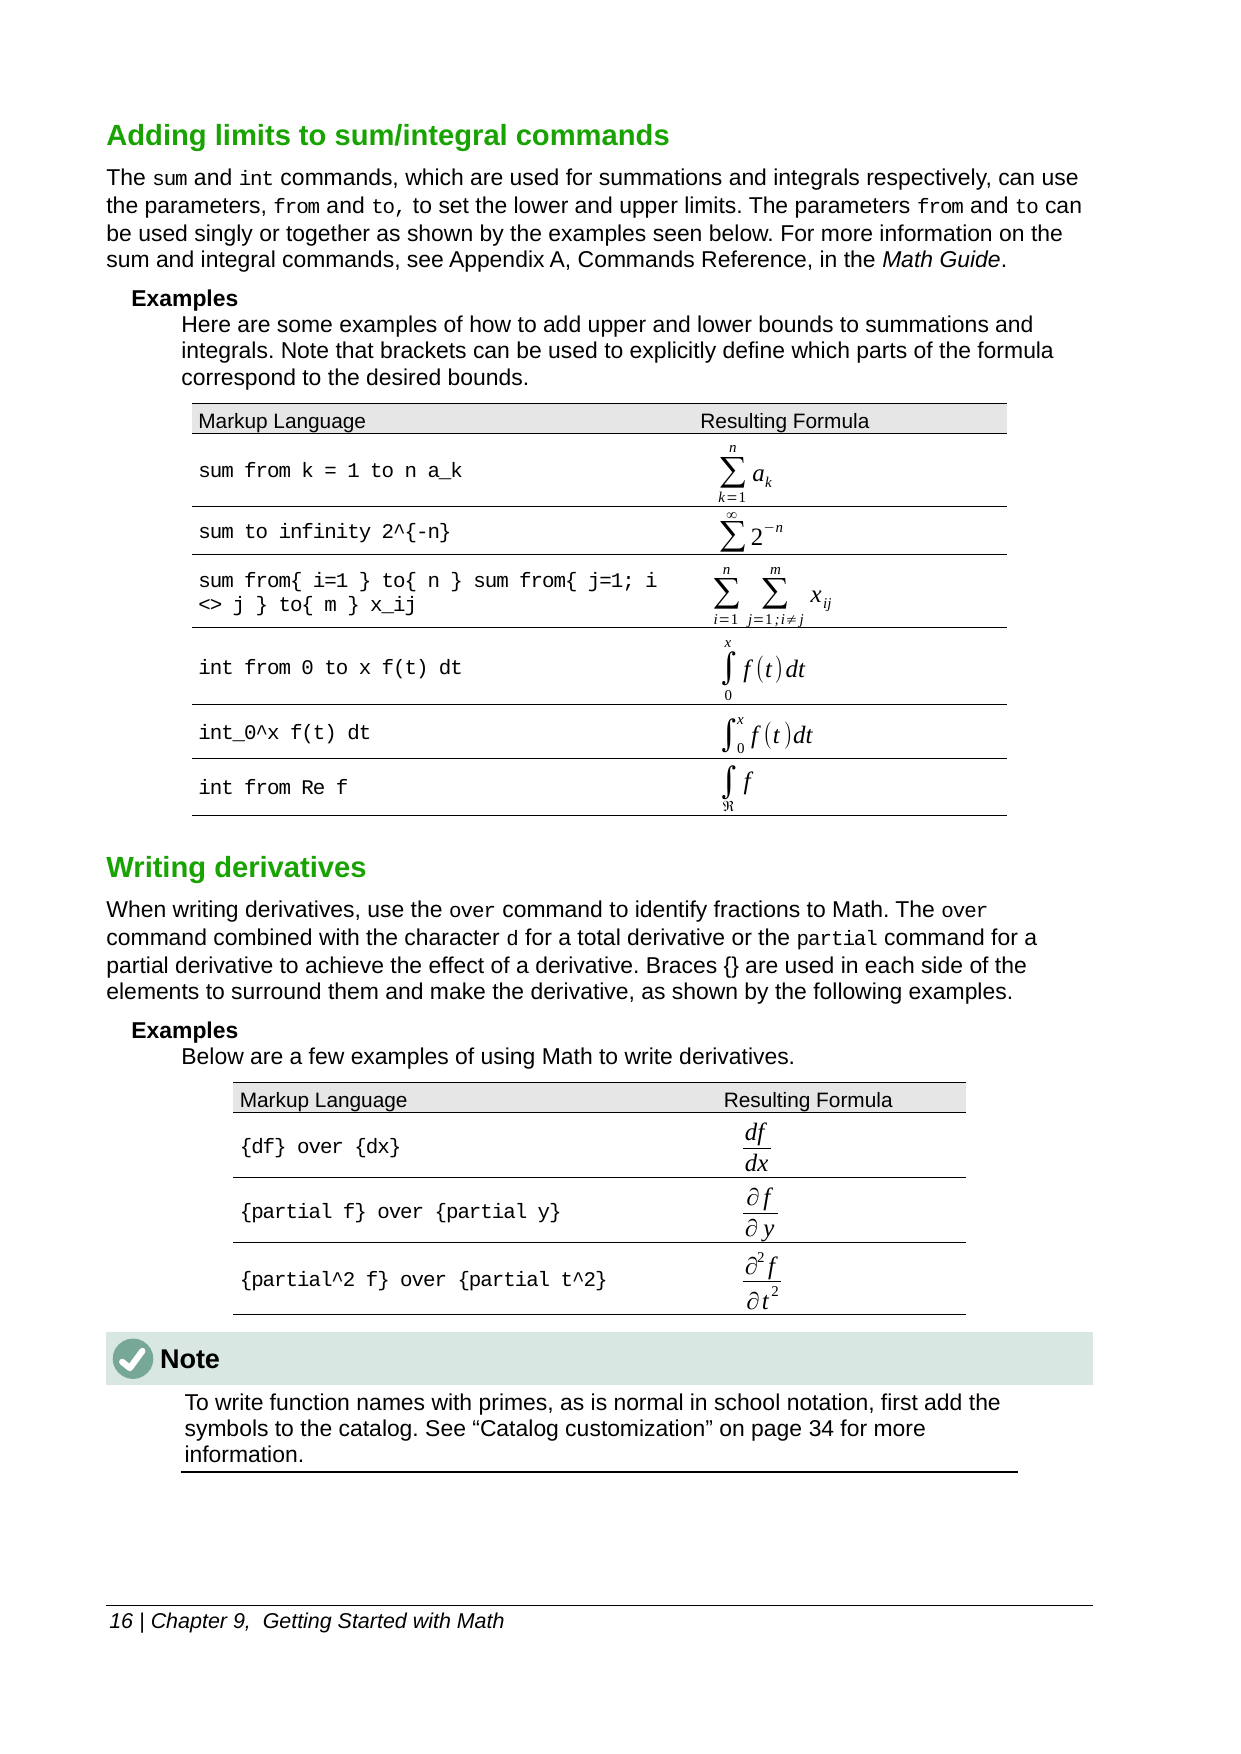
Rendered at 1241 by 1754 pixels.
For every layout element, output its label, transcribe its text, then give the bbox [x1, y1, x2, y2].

table_header Markup Language [233, 1083, 717, 1112]
table_cell [694, 434, 1007, 506]
subtitle Note [106, 1332, 1093, 1385]
table_cell {partial^2 f} over {partial t^2} [233, 1243, 717, 1314]
text Below are a few examples of using Math to write derivatives. [181, 1043, 1093, 1069]
table_header Markup Language [192, 404, 694, 433]
table_cell [694, 759, 1007, 815]
table_cell [717, 1178, 966, 1242]
table_cell int_0^x f(t) dt [192, 705, 694, 757]
text Here are some examples of how to add upper and lower bounds to summations and integrals. Note that brackets can be used to explicitly define which parts of the formula correspond to the desired bounds. [181, 311, 1093, 390]
table_cell {partial f} over {partial y} [233, 1178, 717, 1242]
table_cell sum from{ i=1 } to{ n } sum from{ j=1; i <> j } to{ m } x_ij [192, 555, 694, 627]
text Examples [131, 1017, 1093, 1043]
table_cell [694, 507, 1007, 554]
table_cell [694, 628, 1007, 704]
text To write function names with primes, as is normal in school notation, first add the symbols to the catalog. See “Catalog customization” on page 34 for more information. [181, 1385, 1018, 1471]
table_header Resulting Formula [717, 1083, 966, 1112]
table_cell [717, 1113, 966, 1177]
table_cell sum from k = 1 to n a_k [192, 434, 694, 506]
table_cell {df} over {dx} [233, 1113, 717, 1177]
table_cell sum to infinity 2^{-n} [192, 507, 694, 554]
table_cell [694, 555, 1007, 627]
subtitle Writing derivatives [106, 850, 1093, 884]
table_header Resulting Formula [694, 404, 1007, 433]
text Examples [131, 285, 1093, 311]
table_cell int from Re f [192, 759, 694, 815]
table_cell [694, 705, 1007, 757]
subtitle Adding limits to sum/integral commands [106, 118, 1093, 152]
text The sum and int commands, which are used for summations and integrals respectively, can use the parameters, from and to, to set the lower and upper limits. The parameters from and to can be used singly or together as shown by the examples seen below. For more information on the sum and integral commands, see Appendix A, Commands Reference, in the Math Guide. [106, 164, 1093, 272]
text When writing derivatives, use the over command to identify fractions to Math. The over command combined with the character d for a total derivative or the partial command for a partial derivative to achieve the effect of a derivative. Braces {} are used in each side of the elements to surround them and make the derivative, as shown by the following examples. [106, 896, 1093, 1004]
table_cell int from 0 to x f(t) dt [192, 628, 694, 704]
table_cell [717, 1243, 966, 1314]
